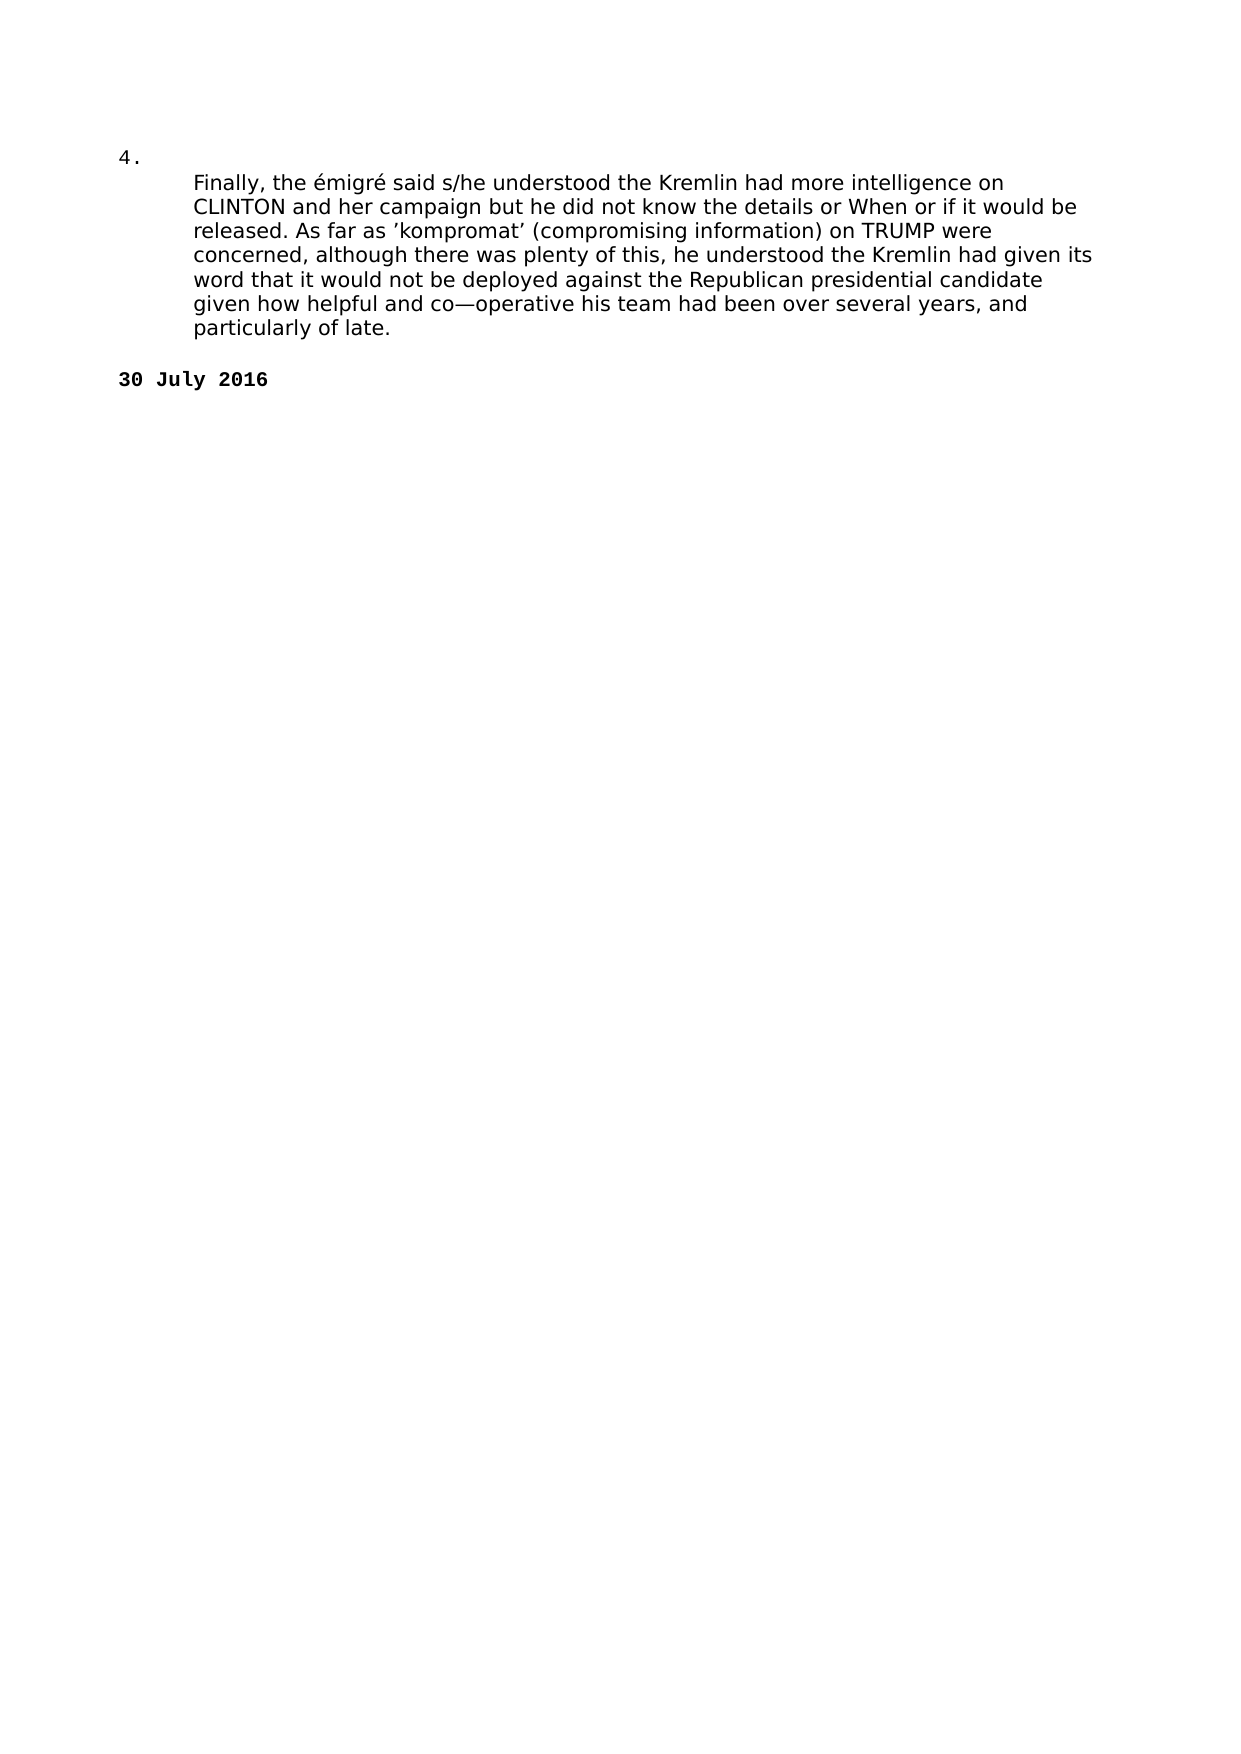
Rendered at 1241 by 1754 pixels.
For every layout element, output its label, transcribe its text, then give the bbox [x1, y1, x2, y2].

text CLINTON and her campaign but he did not know the details or When or if it would be [193, 195, 1122, 219]
text 30 July 2016 [118, 369, 1122, 393]
text 4. [118, 147, 1122, 171]
text concerned, although there was plenty of this, he understood the Kremlin had given its [193, 243, 1122, 268]
text given how helpful and co—operative his team had been over several years, and [193, 292, 1122, 316]
text particularly of late. [193, 316, 1122, 340]
text word that it would not be deployed against the Republican presidential candidate [193, 268, 1122, 292]
text released. As far as ’kompromat’ (compromising information) on TRUMP were [193, 219, 1122, 243]
text Finally, the émigré said s/he understood the Kremlin had more intelligence on [193, 171, 1122, 195]
